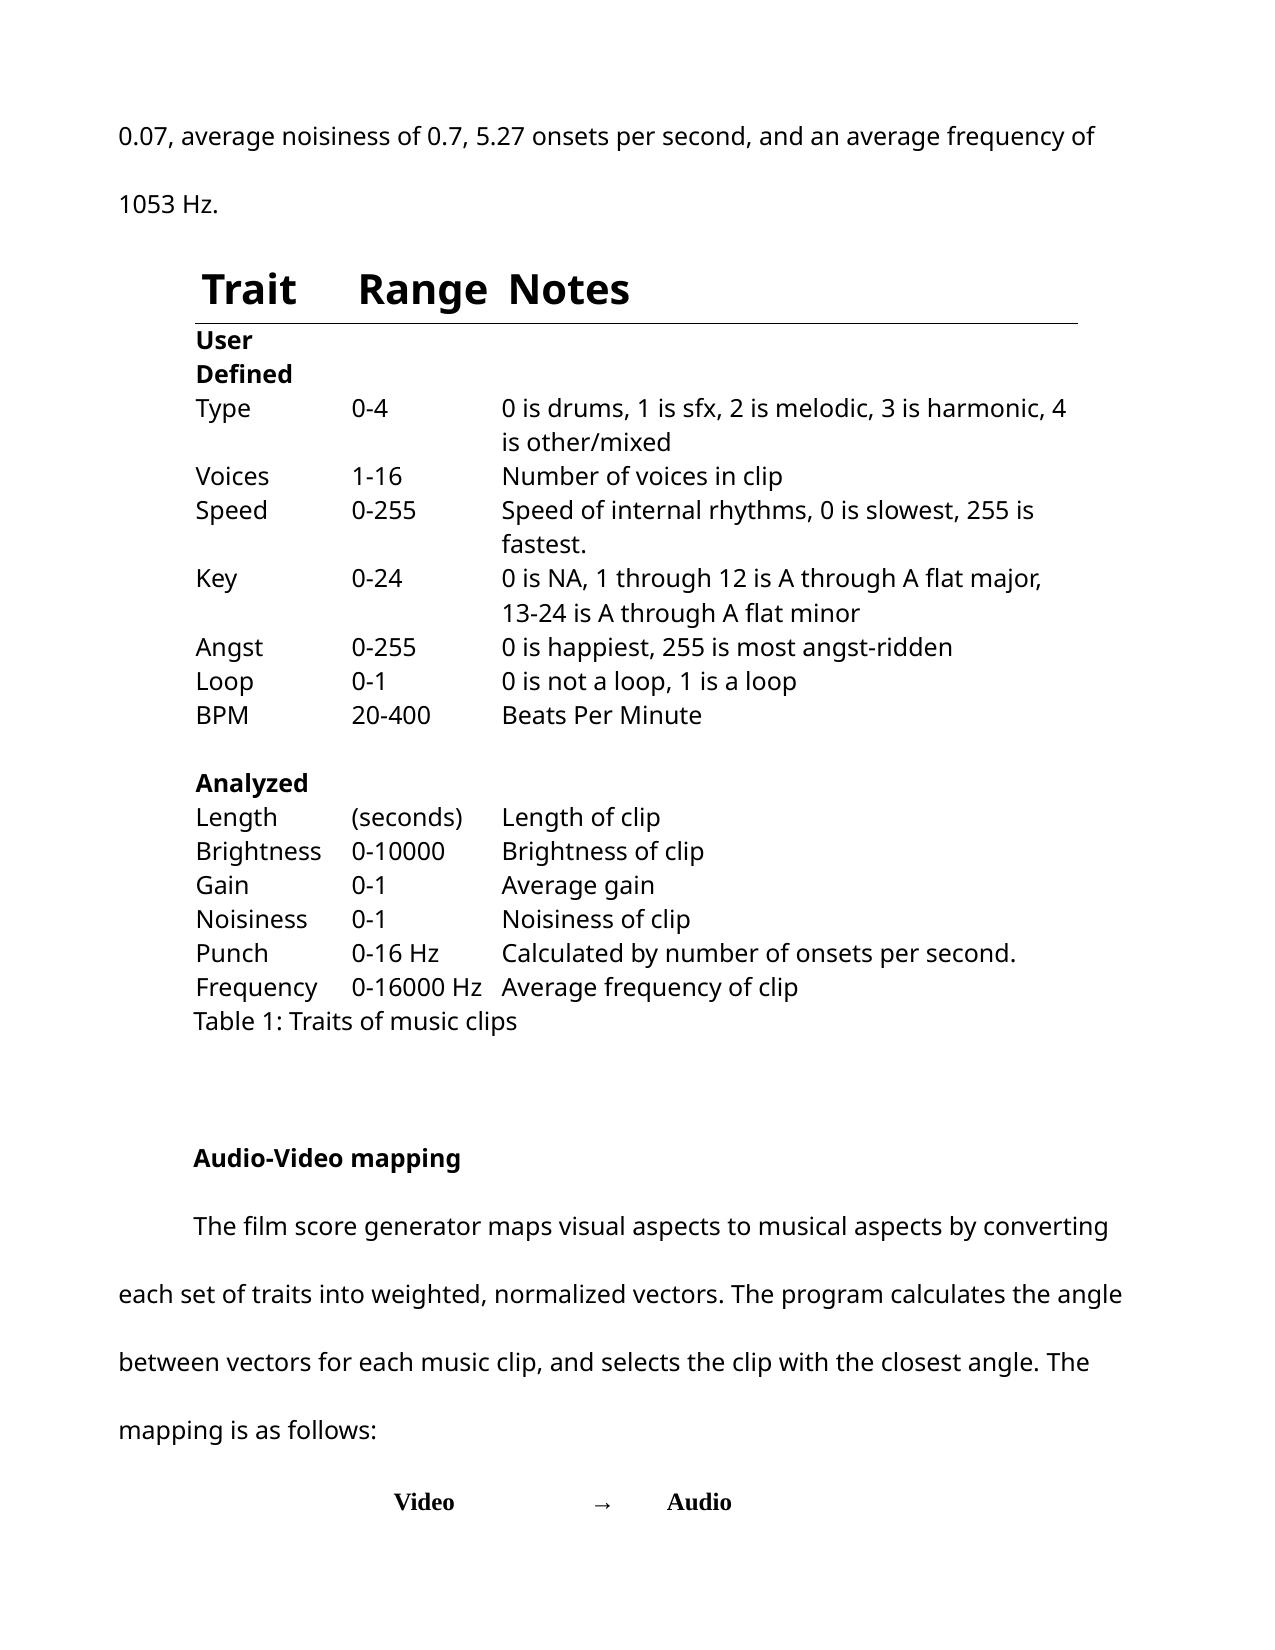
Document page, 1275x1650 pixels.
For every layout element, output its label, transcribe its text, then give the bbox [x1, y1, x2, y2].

table_header Video [388, 1481, 584, 1521]
table_cell Average frequency of clip [501, 970, 1078, 1004]
table_cell Voices [195, 459, 351, 493]
table_cell Beats Per Minute [501, 698, 1078, 731]
table_cell 0-16000 Hz [351, 970, 501, 1004]
table_cell Brightness [195, 834, 351, 868]
table_header Range [351, 254, 501, 323]
table_cell Frequency [195, 970, 351, 1004]
table_cell Speed of internal rhythms, 0 is slowest, 255 is fastest. [501, 493, 1078, 561]
table_cell 0 is not a loop, 1 is a loop [501, 663, 1078, 697]
table_cell User Defined [195, 324, 351, 391]
table_header Audio [661, 1481, 917, 1521]
table_cell 0-16 Hz [351, 936, 501, 970]
table_cell Key [195, 561, 351, 629]
table_cell 0 is NA, 1 through 12 is A through A flat major, 13-24 is A through A flat minor [501, 561, 1078, 629]
table_cell 0-10000 [351, 834, 501, 868]
table_cell [351, 766, 501, 799]
table_cell Speed [195, 493, 351, 561]
table_cell Number of voices in clip [501, 459, 1078, 493]
table_cell Average gain [501, 868, 1078, 902]
table_header Trait [195, 254, 351, 323]
table_cell (seconds) [351, 800, 501, 834]
table_cell Punch [195, 936, 351, 970]
text Audio-Video mapping [118, 1140, 1157, 1174]
table_header Notes [501, 254, 1078, 323]
table_cell [501, 324, 1078, 391]
table_cell 0 is happiest, 255 is most angst-ridden [501, 629, 1078, 663]
table_cell Length of clip [501, 800, 1078, 834]
text The film score generator maps visual aspects to musical aspects by converting each set of traits into weighted, normalized vectors. The program calculates the angle between vectors for each music clip, and selects the clip with the closest angle. The mapping is as follows: [118, 1208, 1157, 1447]
text 0.07, average noisiness of 0.7, 5.27 onsets per second, and an average frequency of 1053 Hz. [118, 118, 1157, 220]
table_cell 0-255 [351, 493, 501, 561]
table_cell 0-4 [351, 391, 501, 459]
text Table 1: Traits of music clips [118, 1004, 1157, 1038]
table_cell 0-255 [351, 629, 501, 663]
table_cell [351, 324, 501, 391]
table_cell 0 is drums, 1 is sfx, 2 is melodic, 3 is harmonic, 4 is other/mixed [501, 391, 1078, 459]
table_cell Analyzed [195, 766, 351, 799]
table_cell Angst [195, 629, 351, 663]
table_cell [195, 731, 351, 766]
table_cell [351, 731, 501, 766]
table_header → [584, 1481, 661, 1521]
table_cell 0-1 [351, 663, 501, 697]
table_cell Type [195, 391, 351, 459]
table_cell 20-400 [351, 698, 501, 731]
table_cell Length [195, 800, 351, 834]
table_cell Noisiness [195, 902, 351, 936]
table_cell 0-1 [351, 868, 501, 902]
table_cell 0-1 [351, 902, 501, 936]
table_cell Noisiness of clip [501, 902, 1078, 936]
table_cell 1-16 [351, 459, 501, 493]
table_cell Brightness of clip [501, 834, 1078, 868]
table_cell Calculated by number of onsets per second. [501, 936, 1078, 970]
table_cell Loop [195, 663, 351, 697]
table_cell [501, 766, 1078, 799]
table_cell BPM [195, 698, 351, 731]
table_cell Gain [195, 868, 351, 902]
table_cell [501, 731, 1078, 766]
table_cell 0-24 [351, 561, 501, 629]
